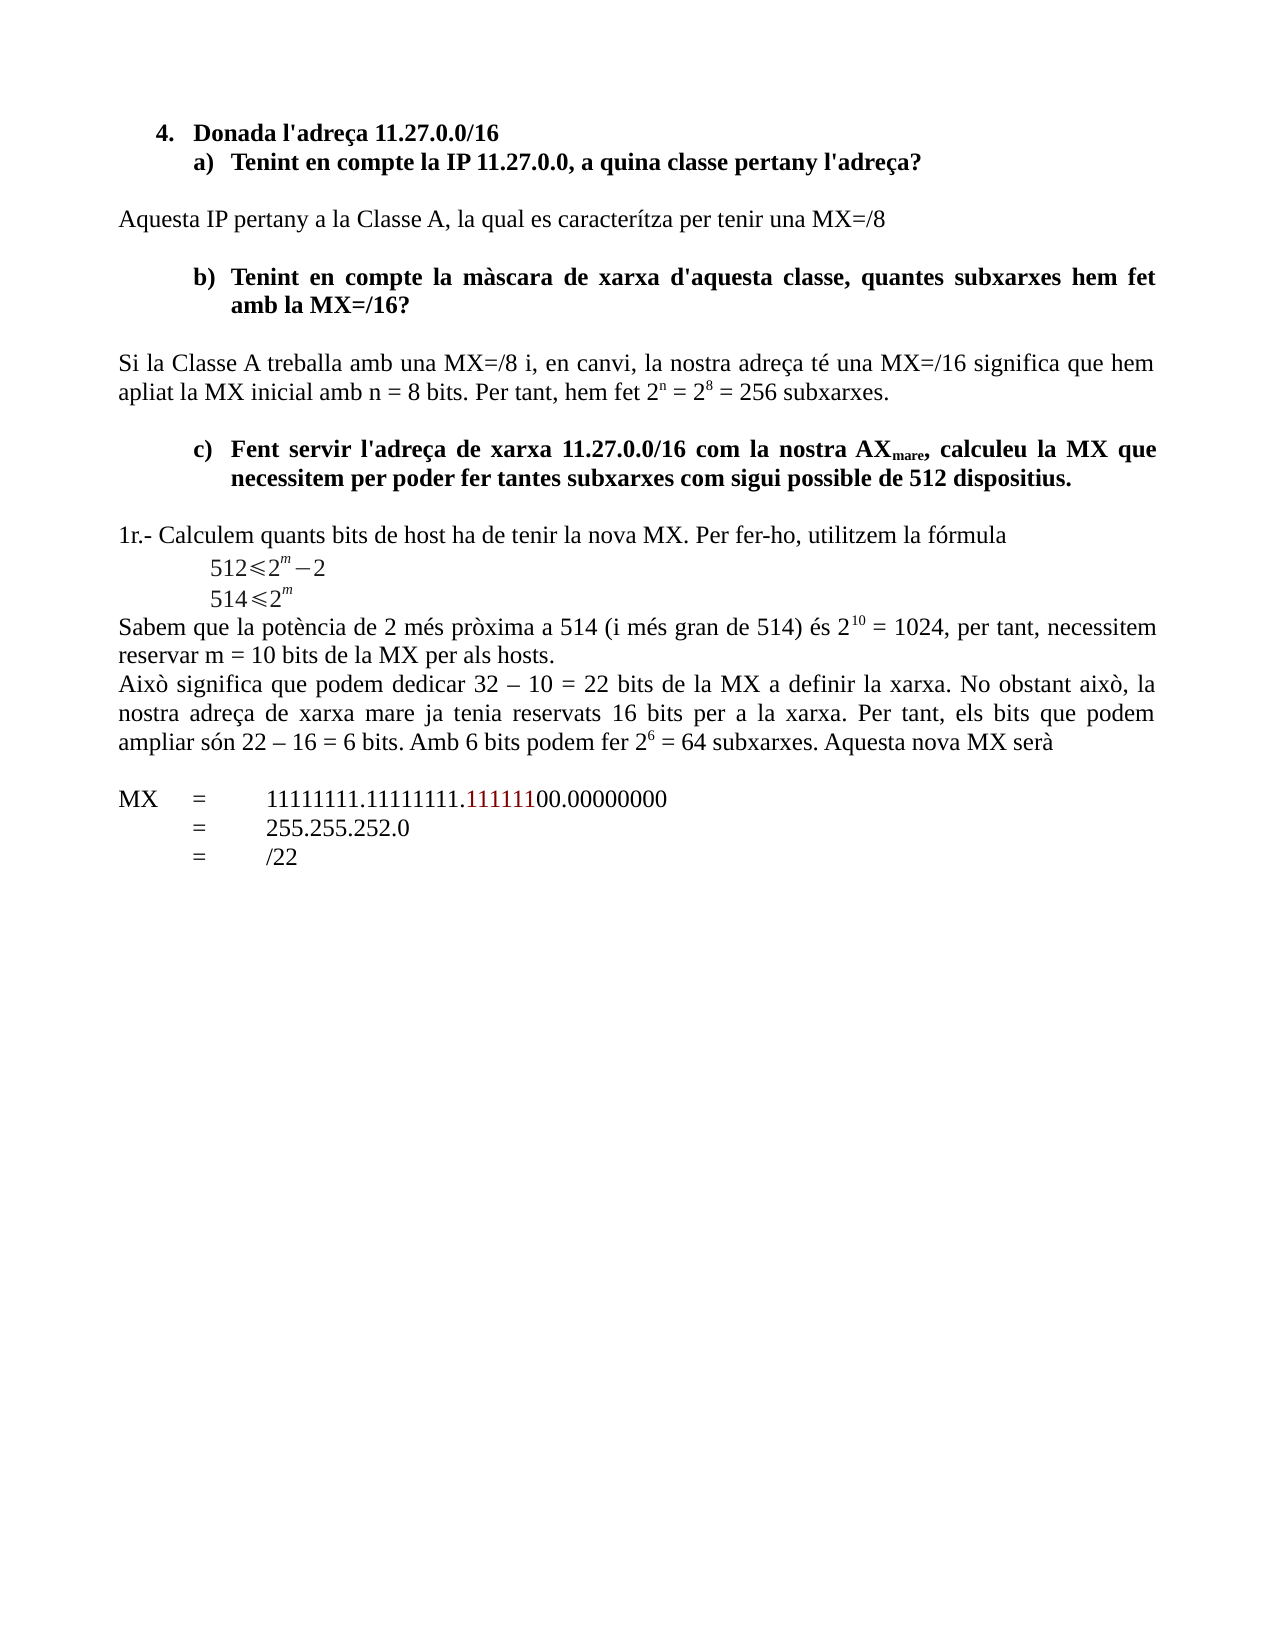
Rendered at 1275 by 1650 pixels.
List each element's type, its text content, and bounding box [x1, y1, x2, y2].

text = /22 [118, 842, 1157, 871]
text Si la Classe A treballa amb una MX=/8 i, en canvi, la nostra adreça té una MX=/16 significa que hem apliat la MX inicial amb n = 8 bits. Per tant, hem fet 2n = 28 = 256 subxarxes. [118, 348, 1157, 406]
text Sabem que la potència de 2 més pròxima a 514 (i més gran de 514) és 210 = 1024, per tant, necessitem reservar m = 10 bits de la MX per als hosts. [118, 612, 1157, 669]
list Donada l'adreça 11.27.0.0/16 [156, 118, 1157, 147]
text = 255.255.252.0 [118, 813, 1157, 842]
text 1r.- Calculem quants bits de host ha de tenir la nova MX. Per fer-ho, utilitzem la fórmula [118, 521, 1157, 549]
text Aquesta IP pertany a la Classe A, la qual es caracterítza per tenir una MX=/8 [118, 204, 1157, 233]
list Tenint en compte la màscara de xarxa d'aquesta classe, quantes subxarxes hem fet amb la MX=/16? [193, 262, 1157, 319]
text MX = 11111111.11111111.11111100.00000000 [118, 784, 1157, 813]
list Fent servir l'adreça de xarxa 11.27.0.0/16 com la nostra AXmare, calculeu la MX que necessitem per poder fer tantes subxarxes com sigui possible de 512 dispositius. [193, 434, 1157, 492]
text Això significa que podem dedicar 32 – 10 = 22 bits de la MX a definir la xarxa. No obstant això, la nostra adreça de xarxa mare ja tenia reservats 16 bits per a la xarxa. Per tant, els bits que podem ampliar són 22 – 16 = 6 bits. Amb 6 bits podem fer 26 = 64 subxarxes. Aquesta nova MX serà [118, 669, 1157, 756]
list Tenint en compte la IP 11.27.0.0, a quina classe pertany l'adreça? [193, 147, 1157, 176]
